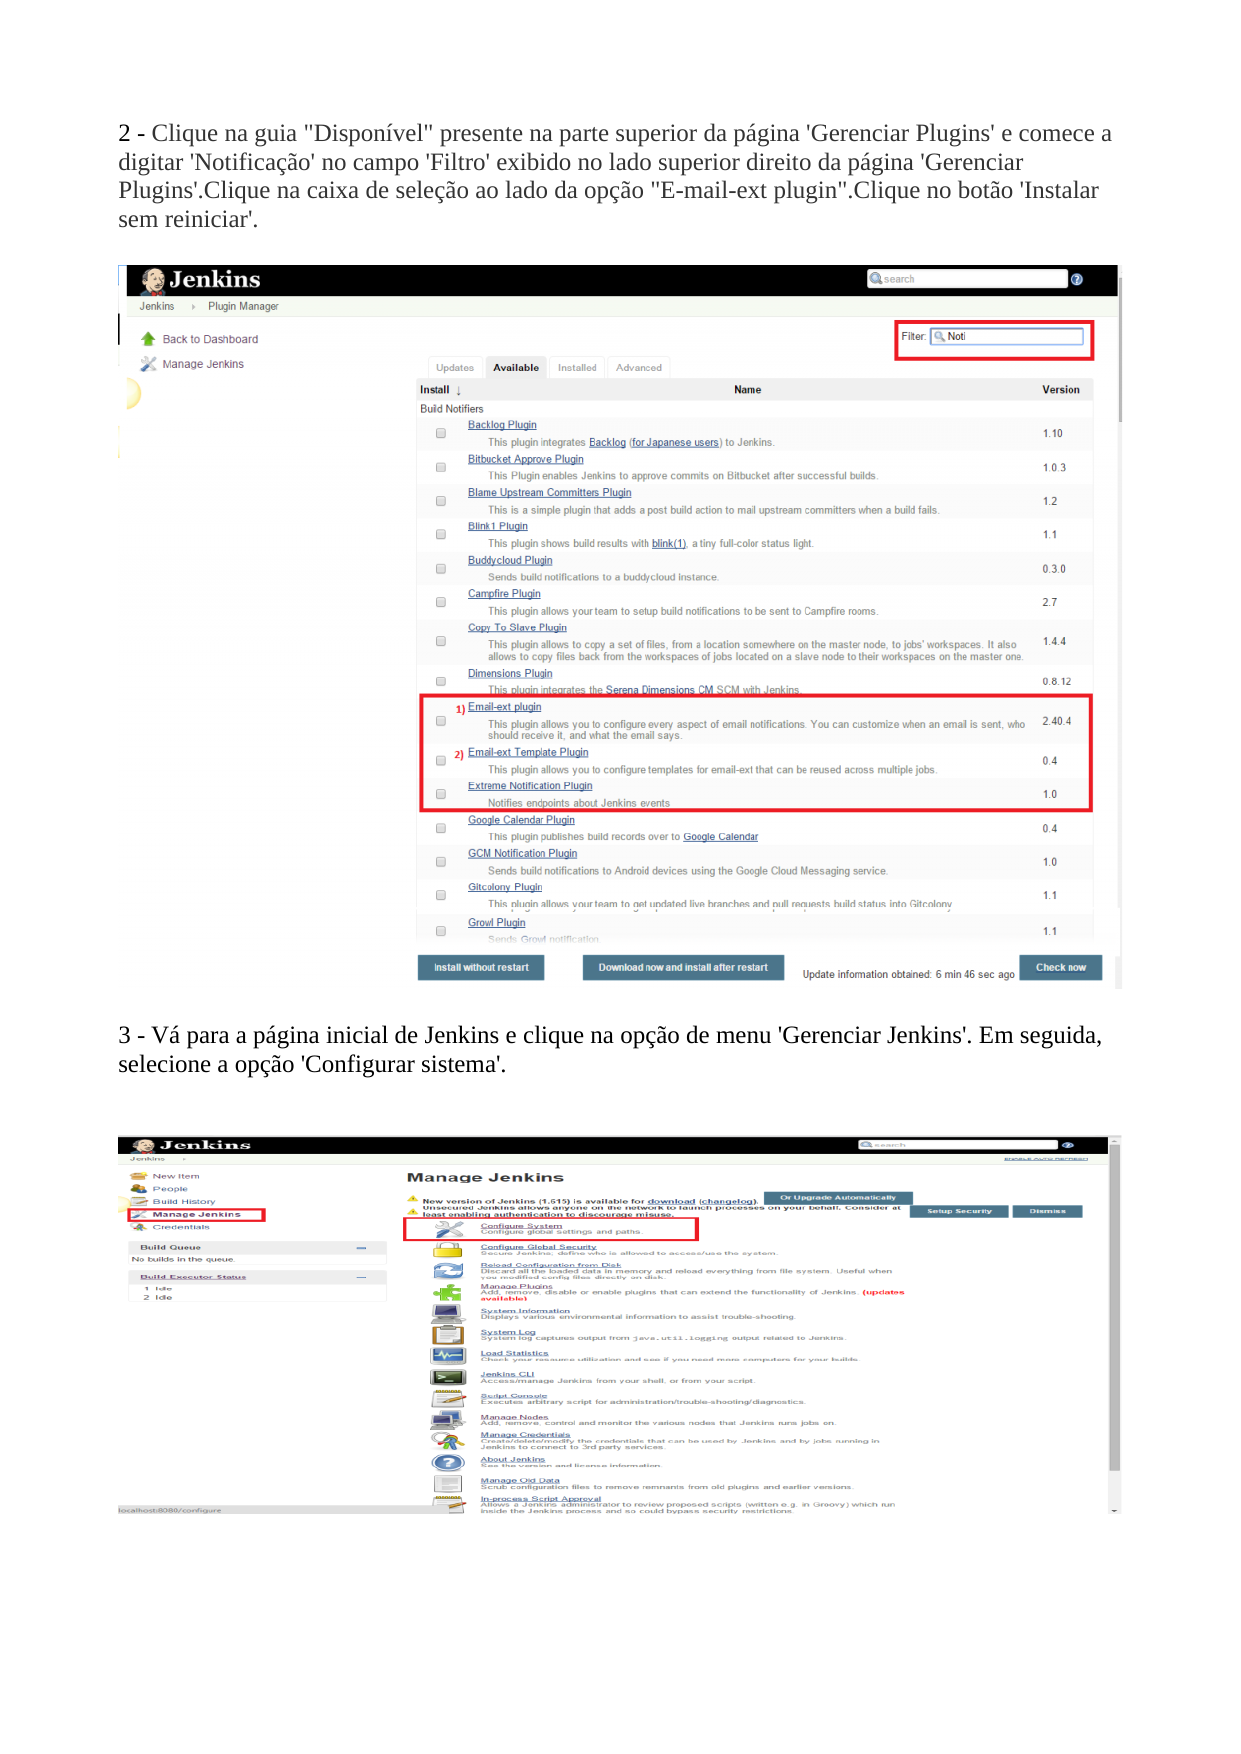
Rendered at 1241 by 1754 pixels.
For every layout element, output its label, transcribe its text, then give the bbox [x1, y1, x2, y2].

text 2 - Clique na guia "Disponível" presente na parte superior da página 'Gerenciar Plugins' e comece a digitar 'Notificação' no campo 'Filtro' exibido no lado superior direito da página 'Gerenciar Plugins'.Clique na caixa de seleção ao lado da opção "E-mail-ext plugin".Clique no botão 'Instalar sem reiniciar'. [118, 118, 1122, 233]
text 3 - Vá para a página inicial de Jenkins e clique na opção de menu 'Gerenciar Jenkins'. Em seguida, selecione a opção 'Configurar sistema'. [118, 1021, 1122, 1078]
picture [118, 265, 1123, 989]
picture [118, 1135, 1123, 1514]
